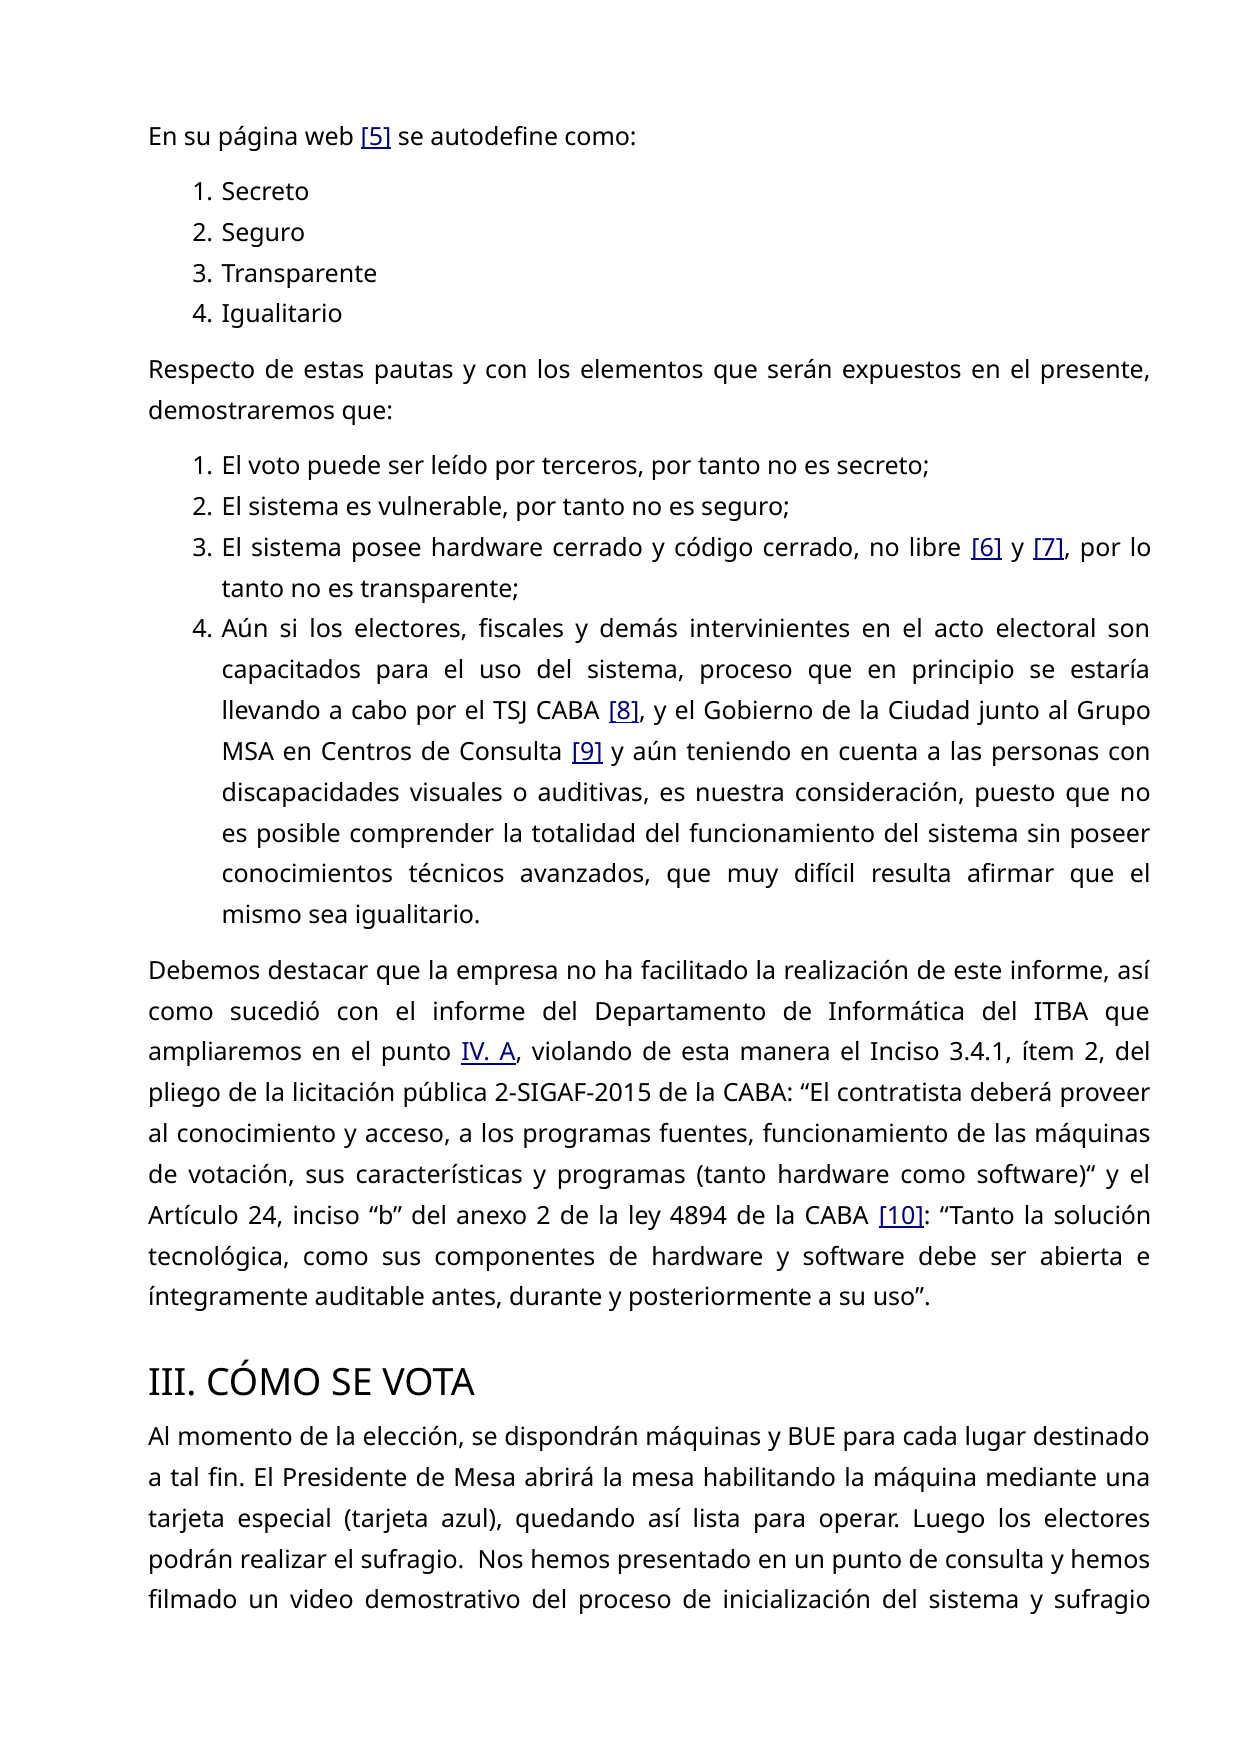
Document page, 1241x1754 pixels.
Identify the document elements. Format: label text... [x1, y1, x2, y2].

text Respecto de estas pautas y con los elementos que serán expuestos en el presente, demostraremos que: [148, 351, 1151, 426]
text En su página web [5] se autodefine como: [148, 118, 1151, 152]
list Transparente [192, 255, 1151, 289]
list Aún si los electores, fiscales y demás intervinientes en el acto electoral son capacitados para el uso del sistema, proceso que en principio se estaría llevando a cabo por el TSJ CABA [8], y el Gobierno de la Ciudad junto al Grupo MSA en Centros de Consulta [9] y aún teniendo en cuenta a las personas con discapacidades visuales o auditivas, es nuestra consideración, puesto que no es posible comprender la totalidad del funcionamiento del sistema sin poseer conocimientos técnicos avanzados, que muy difícil resulta afirmar que el mismo sea igualitario. [192, 611, 1151, 931]
list El sistema es vulnerable, por tanto no es seguro; [192, 488, 1151, 523]
list Secreto [192, 173, 1151, 208]
list Igualitario [192, 296, 1151, 330]
list El sistema posee hardware cerrado y código cerrado, no libre [6] y [7], por lo tanto no es transparente; [192, 529, 1151, 604]
subtitle III. CÓMO SE VOTA [148, 1355, 1151, 1406]
list El voto puede ser leído por terceros, por tanto no es secreto; [192, 448, 1151, 482]
text Debemos destacar que la empresa no ha facilitado la realización de este informe, así como sucedió con el informe del Departamento de Informática del ITBA que ampliaremos en el punto IV. A, violando de esta manera el Inciso 3.4.1, ítem 2, del pliego de la licitación pública 2-SIGAF-2015 de la CABA: “El contratista deberá proveer al conocimiento y acceso, a los programas fuentes, funcionamiento de las máquinas de votación, sus características y programas (tanto hardware como software)“ y el Artículo 24, inciso “b” del anexo 2 de la ley 4894 de la CABA [10]: “Tanto la solución tecnológica, como sus componentes de hardware y software debe ser abierta e íntegramente auditable antes, durante y posteriormente a su uso”. [148, 952, 1151, 1313]
text Al momento de la elección, se dispondrán máquinas y BUE para cada lugar destinado a tal fin. El Presidente de Mesa abrirá la mesa habilitando la máquina mediante una tarjeta especial (tarjeta azul), quedando así lista para operar. Luego los electores podrán realizar el sufragio. Nos hemos presentado en un punto de consulta y hemos filmado un video demostrativo del proceso de inicialización del sistema y sufragio [148, 1419, 1151, 1616]
list Seguro [192, 214, 1151, 248]
